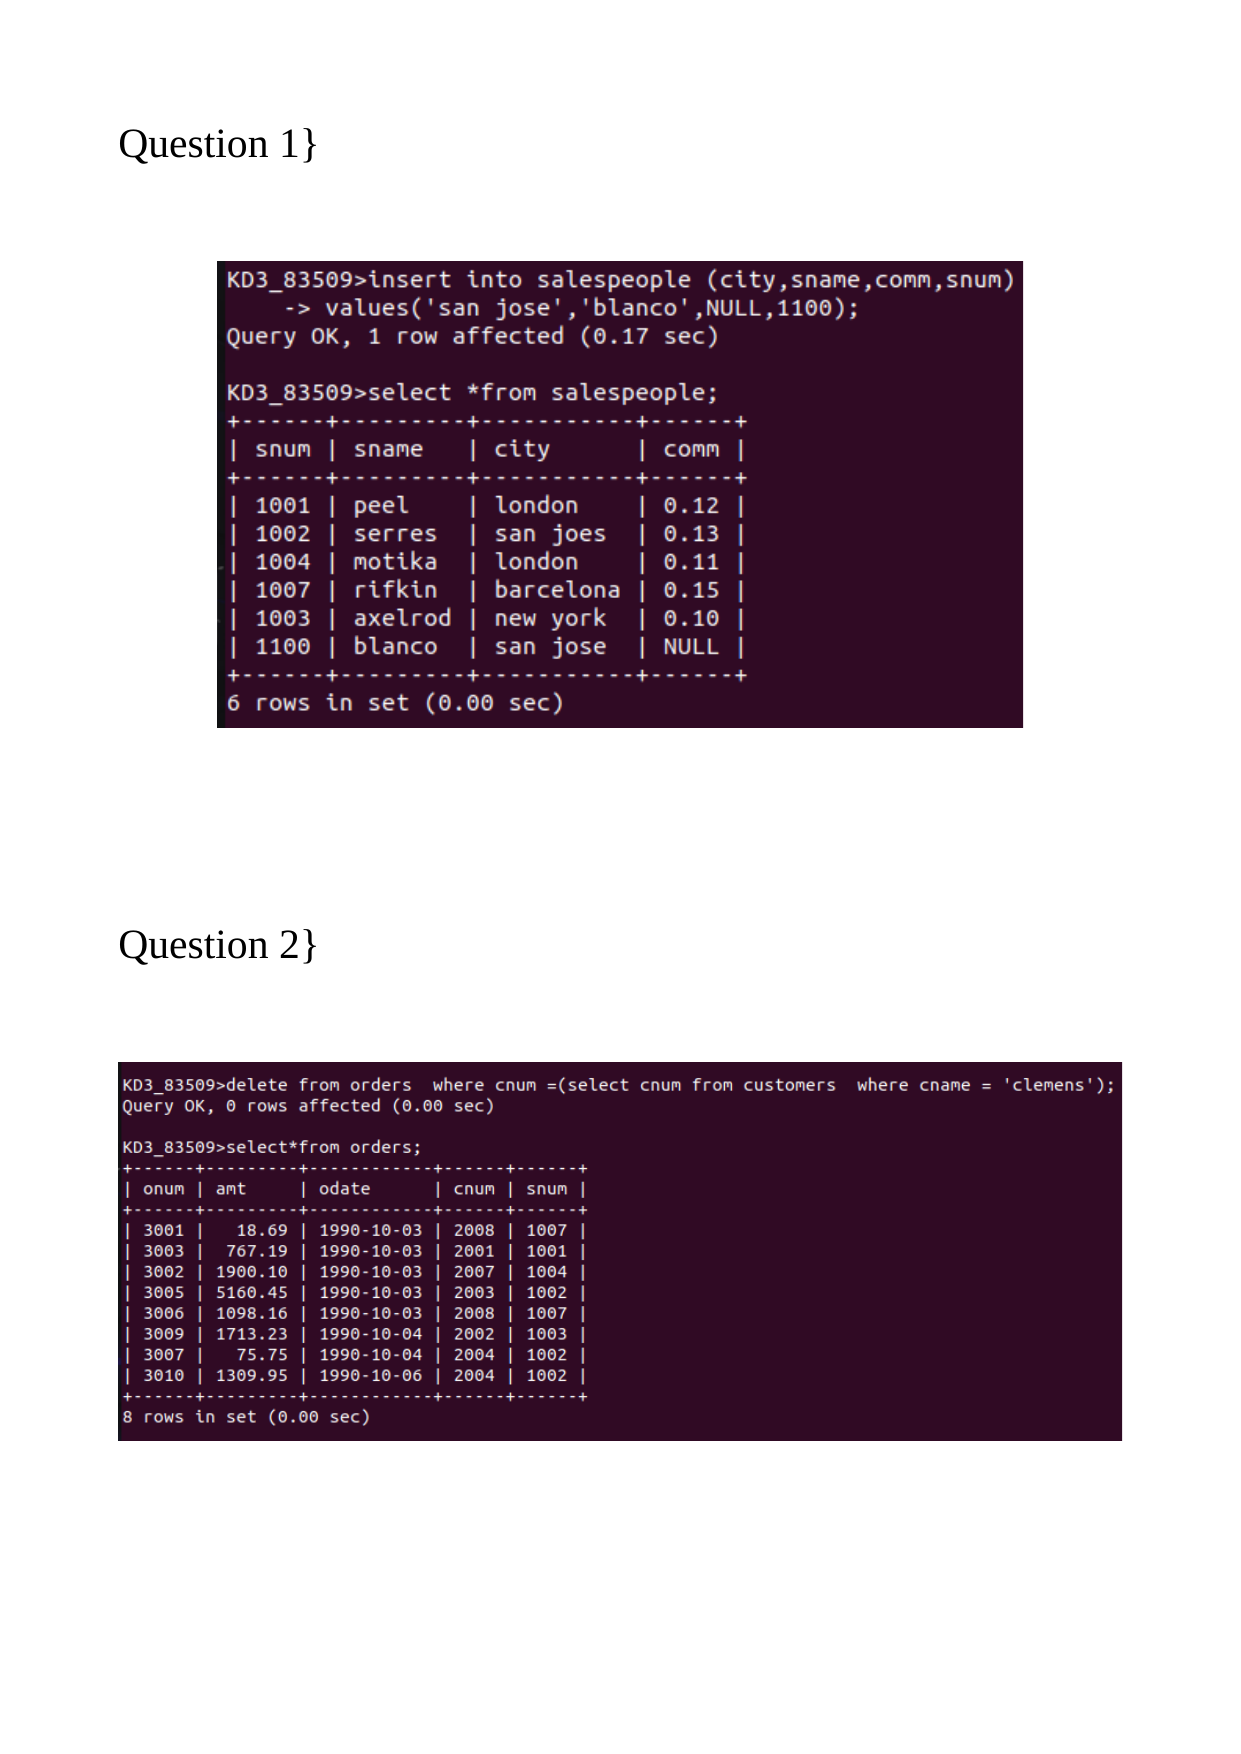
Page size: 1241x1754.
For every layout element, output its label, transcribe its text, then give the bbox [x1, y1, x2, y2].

text Question 2} [118, 919, 1122, 967]
picture [217, 261, 1024, 728]
picture [118, 1062, 1123, 1441]
text Question 1} [118, 118, 1122, 166]
